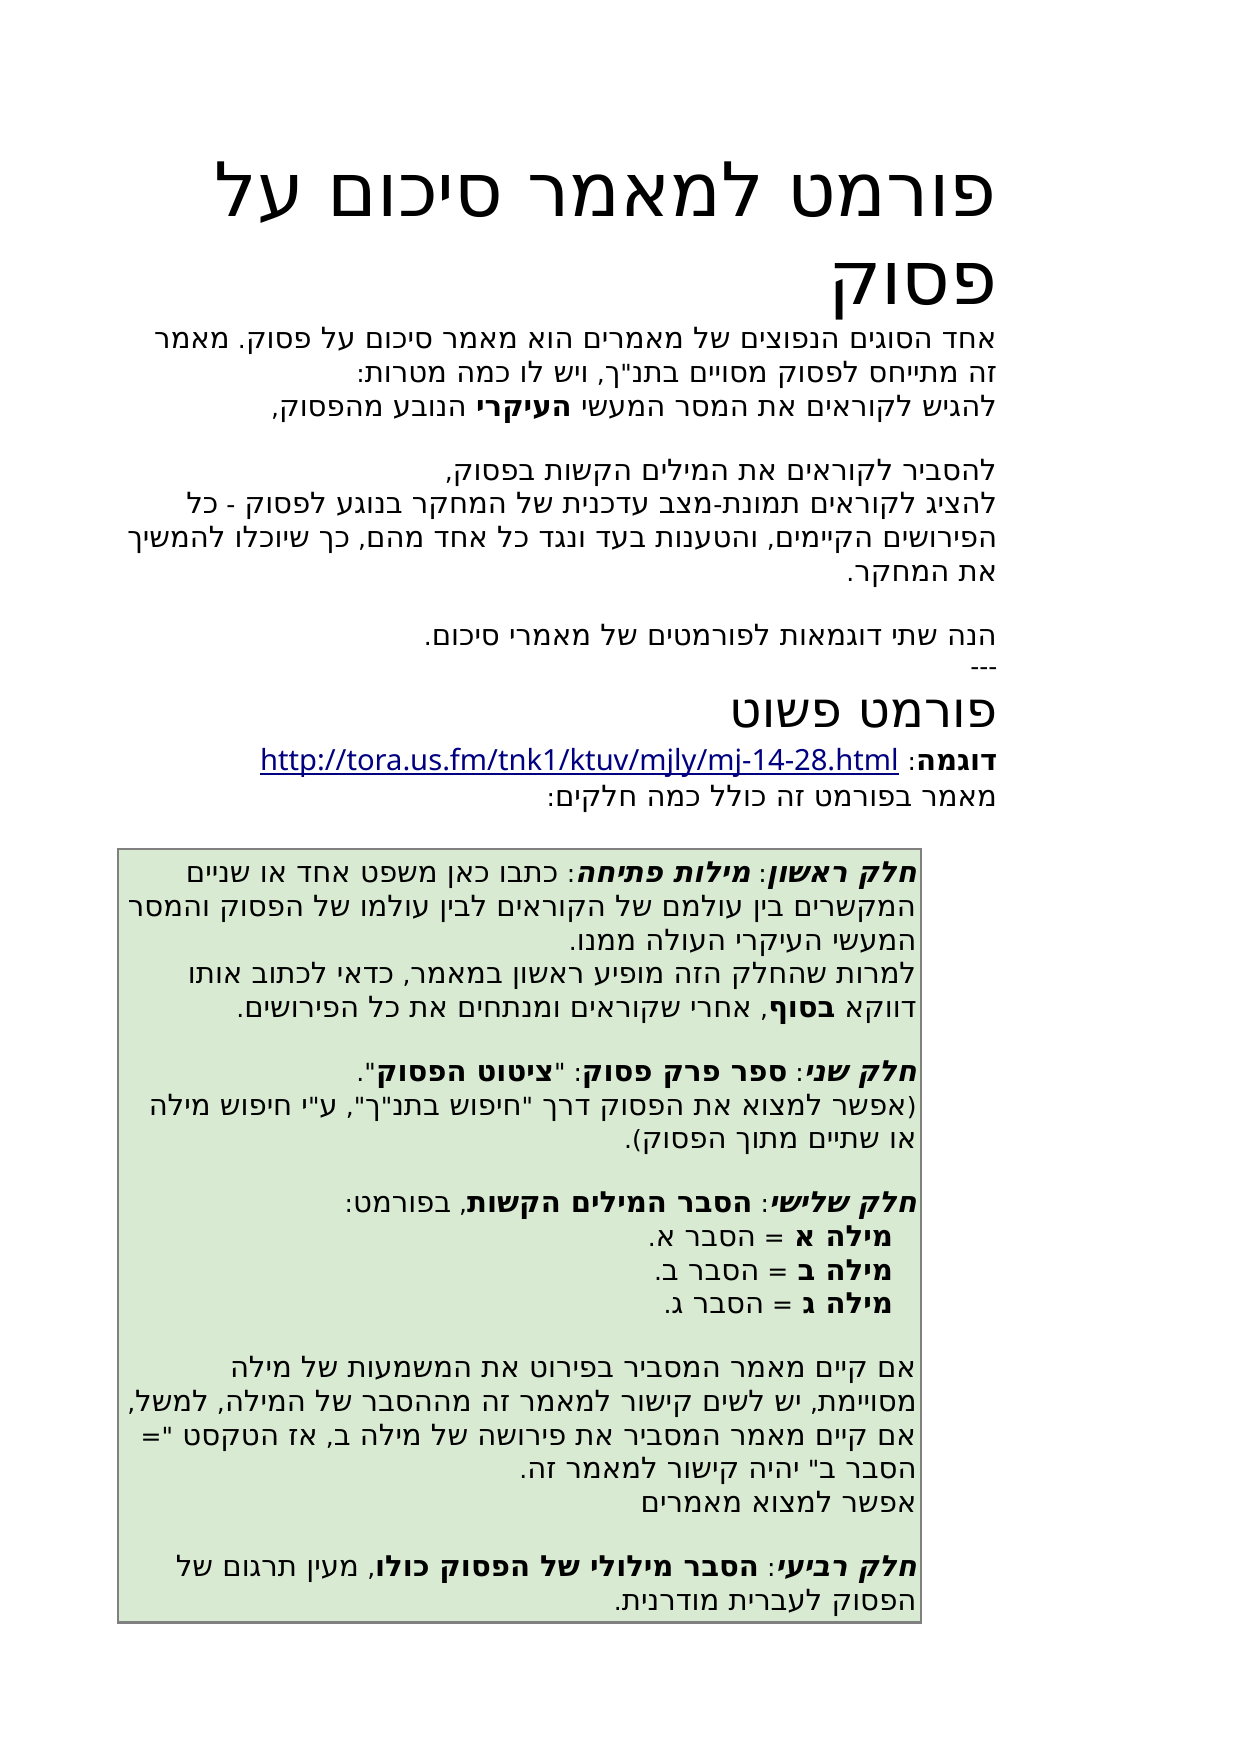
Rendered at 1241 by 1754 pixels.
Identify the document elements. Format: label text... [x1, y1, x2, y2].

table_header חלק ראשון: מילות פתיחה: כתבו כאן משפט אחד או שניים המקשרים בין עולמם של הקוראים לבין עולמו של הפסוק והמסר המעשי העיקרי העולה ממנו. למרות שהחלק הזה מופיע ראשון במאמר, כדאי לכתוב אותו דווקא בסוף, אחרי שקוראים ומנתחים את כל הפירושים. חלק שני: ספר פרק פסוק: "ציטוט הפסוק". (אפשר למצוא את הפסוק דרך "חיפוש בתנ"ך", ע"י חיפוש מילה או שתיים מתוך הפסוק). חלק שלישי: הסבר המילים הקשות, בפורמט: מילה א = הסבר א. מילה ב = הסבר ב. מילה ג = הסבר ג. אם קיים מאמר המסביר בפירוט את המשמעות של מילה מסויימת, יש לשים קישור למאמר זה מההסבר של המילה, למשל, אם קיים מאמר המסביר את פירושה של מילה ב, אז הטקסט "= הסבר ב" יהיה קישור למאמר זה. אפשר למצוא מאמרים חלק רביעי: הסבר מילולי של הפסוק כולו, מעין תרגום של הפסוק לעברית מודרנית. [119, 850, 920, 1621]
text פורמט למאמר סיכום על פסוק אחד הסוגים הנפוצים של מאמרים הוא מאמר סיכום על פסוק. מאמר זה מתייחס לפסוק מסויים בתנ"ך, ויש לו כמה מטרות: להגיש לקוראים את המסר המעשי העיקרי הנובע מהפסוק, להסביר לקוראים את המילים הקשות בפסוק, להציג לקוראים תמונת-מצב עדכנית של המחקר בנוגע לפסוק - כל הפירושים הקיימים, והטענות בעד ונגד כל אחד מהם, כך שיוכלו להמשיך את המחקר. הנה שתי דוגמאות לפורמטים של מאמרי סיכום. --- פורמט פשוט דוגמה: http://tora.us.fm/tnk1/ktuv/mjly/mj-14-28.html מאמר בפורמט זה כולל כמה חלקים: [118, 147, 997, 813]
